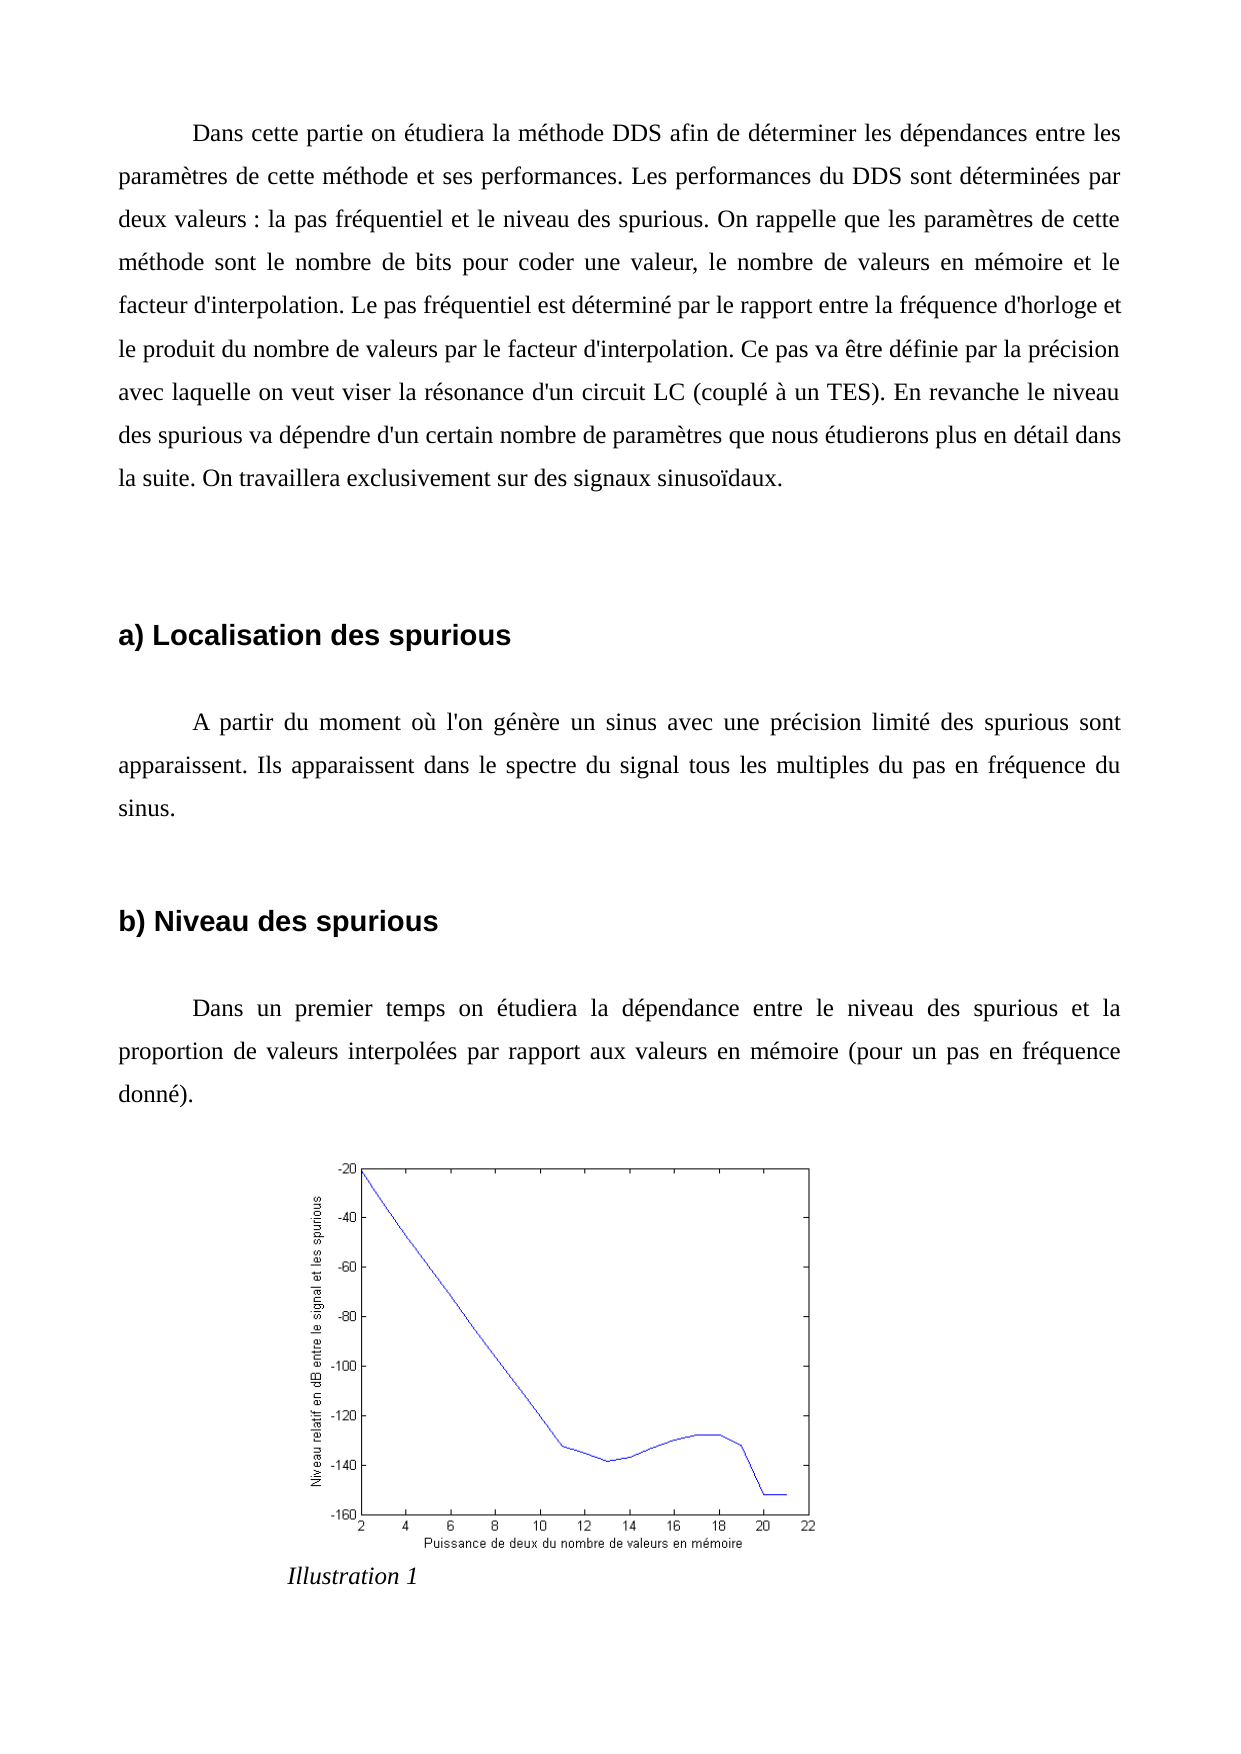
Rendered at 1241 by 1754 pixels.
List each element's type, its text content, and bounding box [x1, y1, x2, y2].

text Dans cette partie on étudiera la méthode DDS afin de déterminer les dépendances entre les paramètres de cette méthode et ses performances. Les performances du DDS sont déterminées par deux valeurs : la pas fréquentiel et le niveau des spurious. On rappelle que les paramètres de cette méthode sont le nombre de bits pour coder une valeur, le nombre de valeurs en mémoire et le facteur d'interpolation. Le pas fréquentiel est déterminé par le rapport entre la fréquence d'horloge et le produit du nombre de valeurs par le facteur d'interpolation. Ce pas va être définie par la précision avec laquelle on veut viser la résonance d'un circuit LC (couplé à un TES). En revanche le niveau des spurious va dépendre d'un certain nombre de paramètres que nous étudierons plus en détail dans la suite. On travaillera exclusivement sur des signaux sinusoïdaux. [118, 118, 1122, 492]
text Illustration 1 [287, 1561, 862, 1589]
text A partir du moment où l'on génère un sinus avec une précision limité des spurious sont apparaissent. Ils apparaissent dans le spectre du signal tous les multiples du pas en fréquence du sinus. [118, 707, 1122, 822]
subtitle b) Niveau des spurious [118, 904, 1122, 938]
subtitle a) Localisation des spurious [118, 617, 1122, 651]
text Dans un premier temps on étudiera la dépendance entre le niveau des spurious et la proportion de valeurs interpolées par rapport aux valeurs en mémoire (pour un pas en fréquence donné). [118, 993, 1122, 1108]
picture [287, 1137, 863, 1561]
